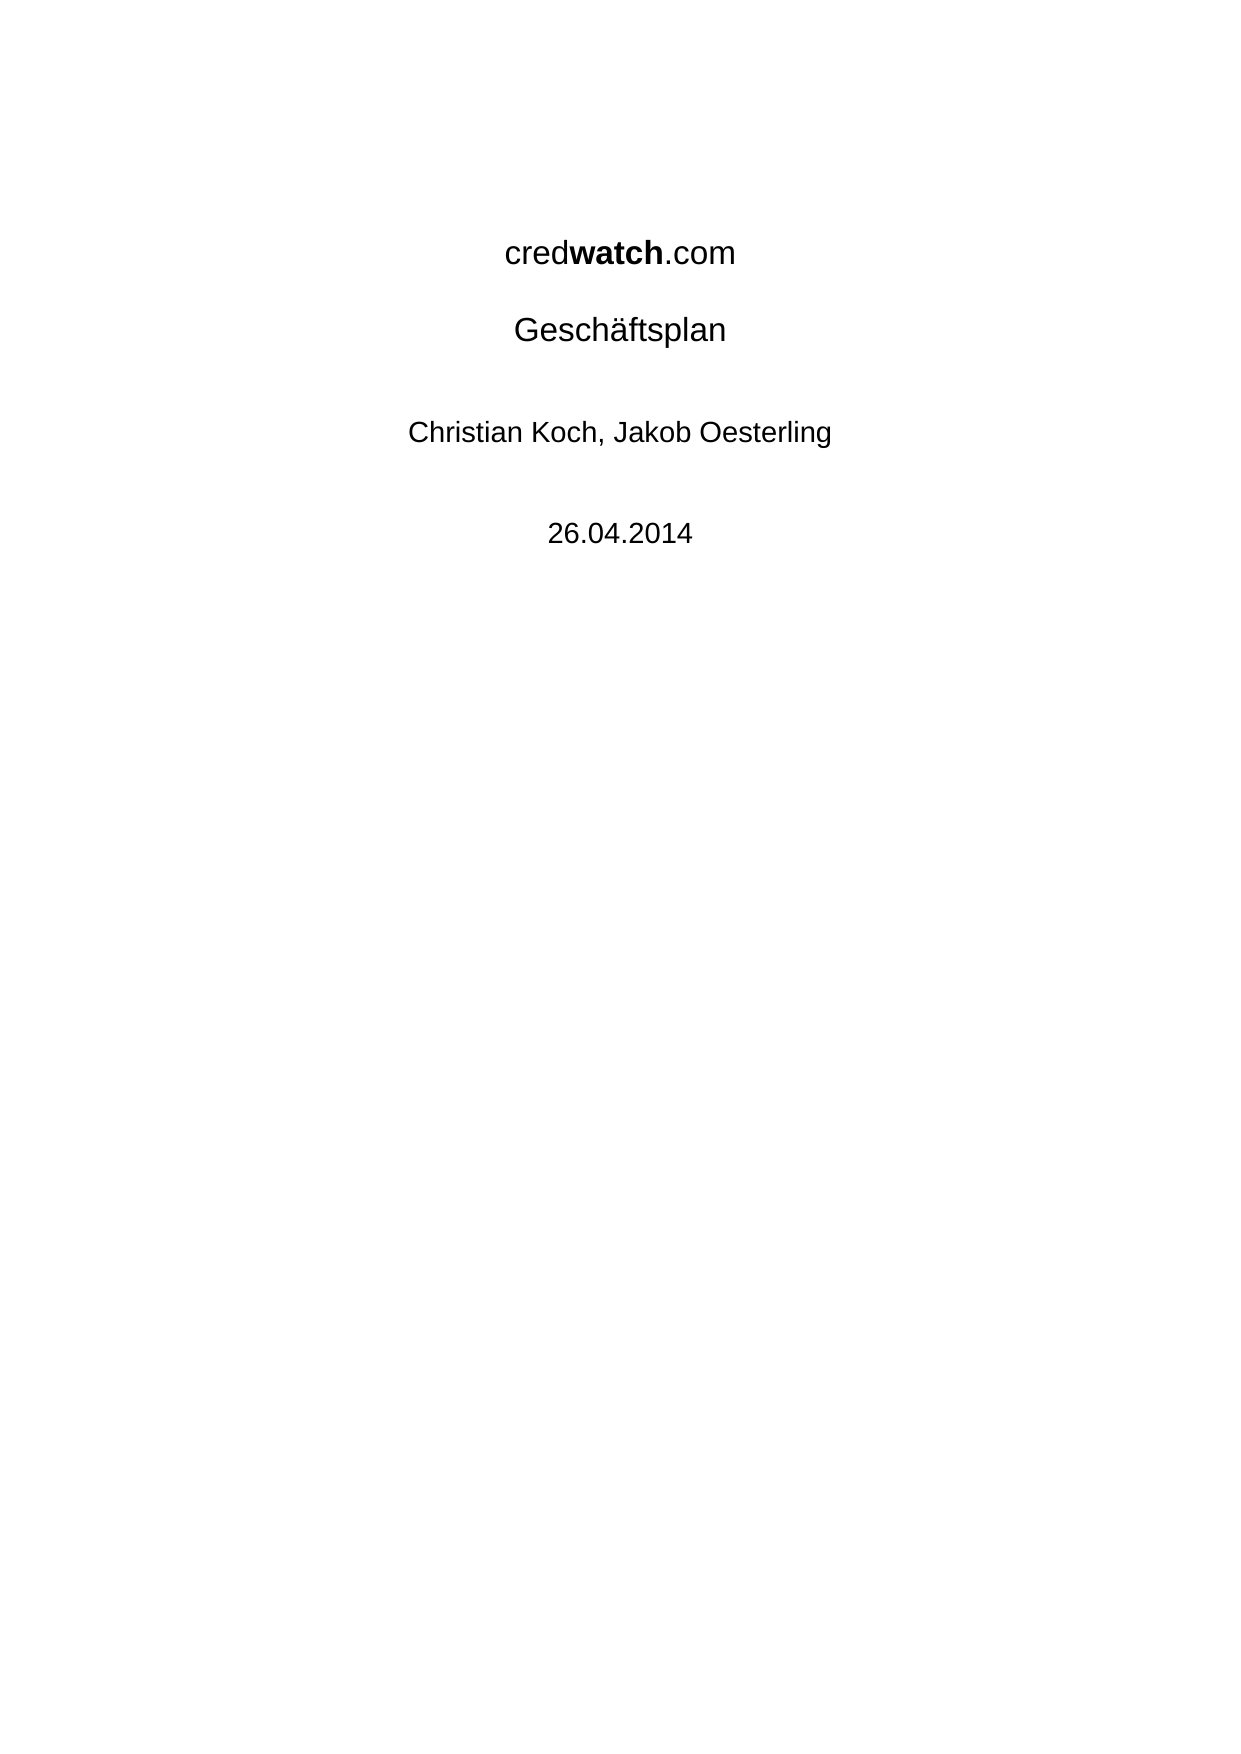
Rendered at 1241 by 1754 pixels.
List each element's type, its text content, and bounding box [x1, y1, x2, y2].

text credwatch.com [118, 233, 1122, 272]
text Geschäftsplan [118, 310, 1122, 348]
text 26.04.2014 [118, 516, 1122, 550]
text Christian Koch, Jakob Oesterling [118, 416, 1122, 449]
